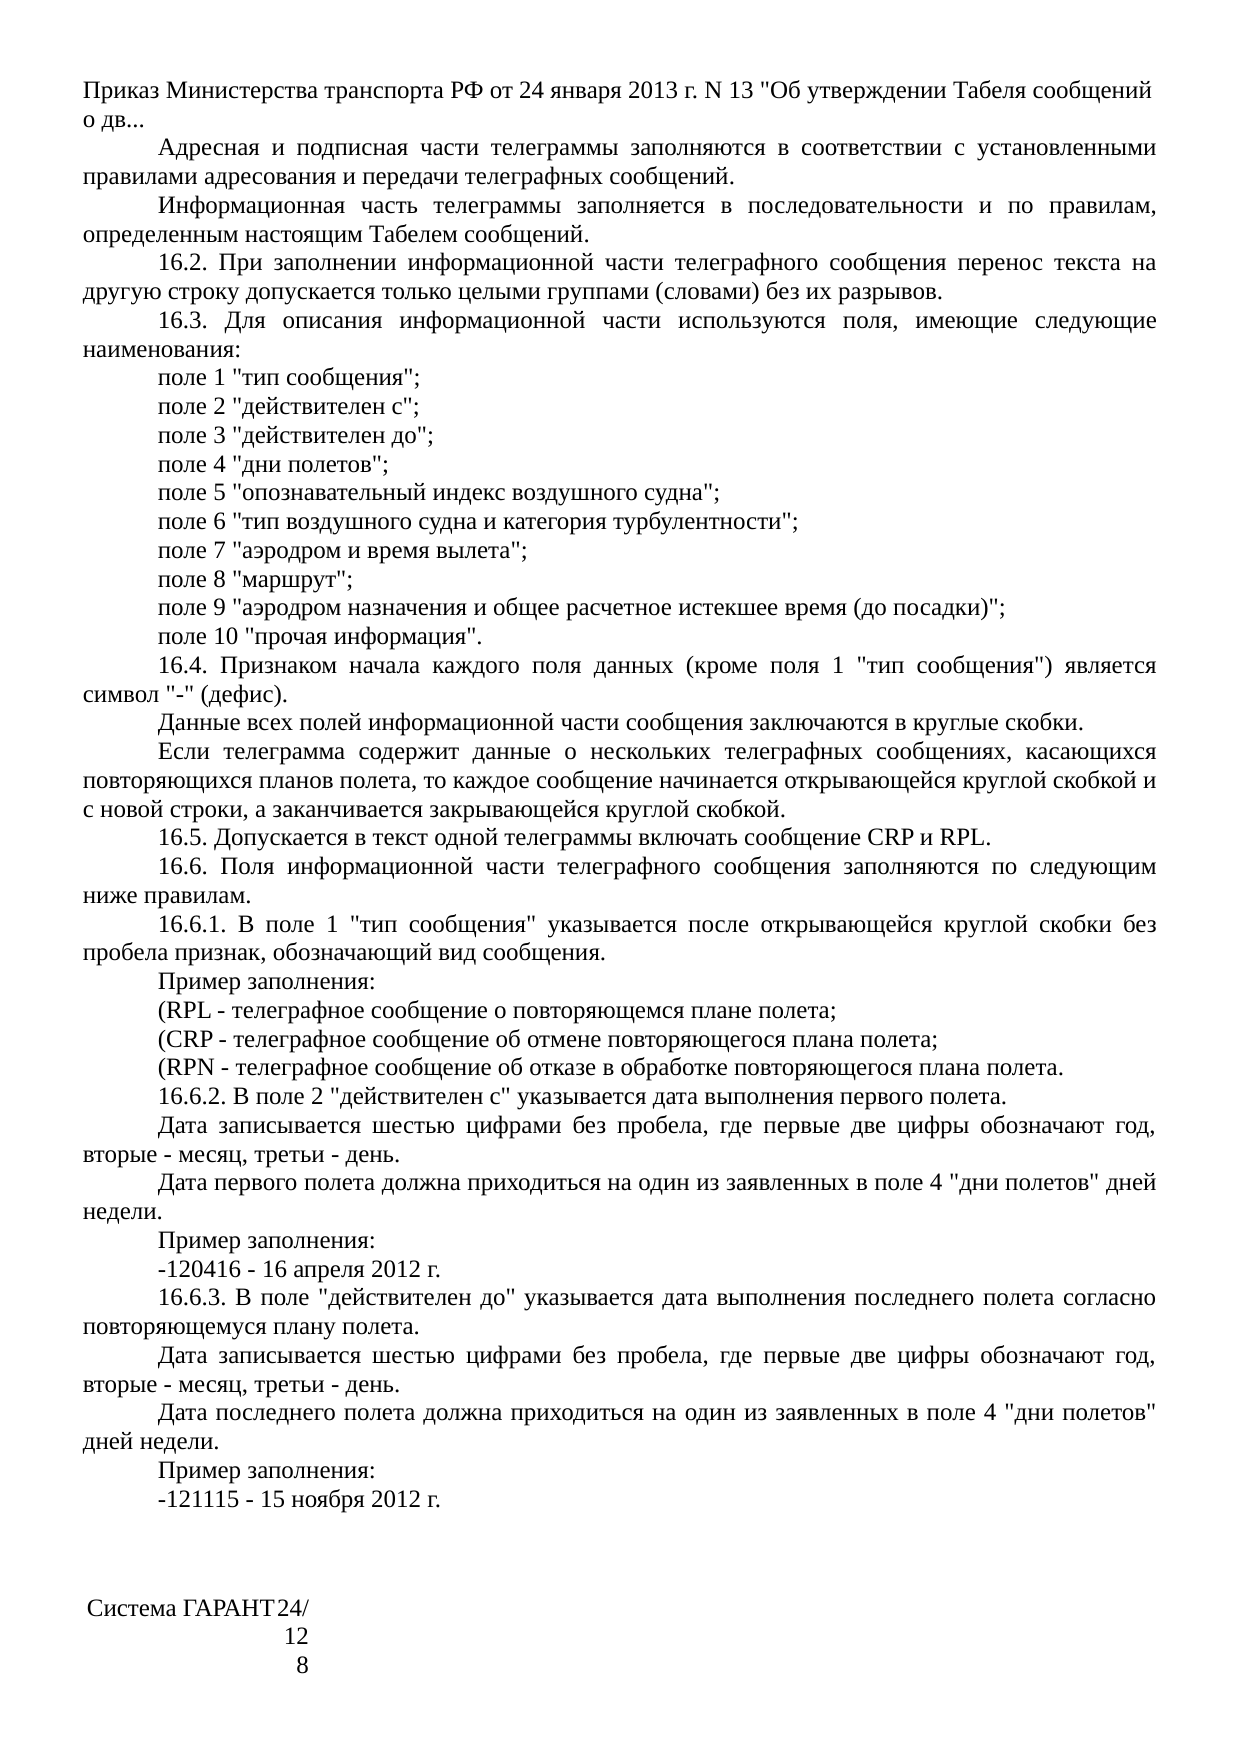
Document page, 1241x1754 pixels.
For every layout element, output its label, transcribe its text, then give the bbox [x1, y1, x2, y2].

text Данные всех полей информационной части сообщения заключаются в круглые скобки. [83, 707, 1157, 736]
text 16.6.1. В поле 1 "тип сообщения" указывается после открывающейся круглой скобки без пробела признак, обозначающий вид сообщения. [83, 909, 1157, 966]
text 16.6.2. В поле 2 "действителен с" указывается дата выполнения первого полета. [83, 1081, 1157, 1110]
text Пример заполнения: [83, 966, 1157, 995]
text 16.3. Для описания информационной части используются поля, имеющие следующие наименования: [83, 305, 1157, 362]
text Информационная часть телеграммы заполняется в последовательности и по правилам, определенным настоящим Табелем сообщений. [83, 190, 1157, 247]
text поле 1 "тип сообщения"; [83, 362, 1157, 391]
text поле 8 "маршрут"; [83, 564, 1157, 592]
text 16.6.3. В поле "действителен до" указывается дата выполнения последнего полета согласно повторяющемуся плану полета. [83, 1282, 1157, 1340]
text Дата последнего полета должна приходиться на один из заявленных в поле 4 "дни полетов" дней недели. [83, 1397, 1157, 1455]
text -120416 - 16 апреля 2012 г. [83, 1254, 1157, 1282]
text 16.6. Поля информационной части телеграфного сообщения заполняются по следующим ниже правилам. [83, 851, 1157, 909]
text 16.2. При заполнении информационной части телеграфного сообщения перенос текста на другую строку допускается только целыми группами (словами) без их разрывов. [83, 247, 1157, 305]
text поле 7 "аэродром и время вылета"; [83, 535, 1157, 564]
text Дата первого полета должна приходиться на один из заявленных в поле 4 "дни полетов" дней недели. [83, 1167, 1157, 1225]
text Пример заполнения: [83, 1455, 1157, 1484]
text (CRP - телеграфное сообщение об отмене повторяющегося плана полета; [83, 1024, 1157, 1052]
text поле 5 "опознавательный индекс воздушного судна"; [83, 477, 1157, 506]
text Дата записывается шестью цифрами без пробела, где первые две цифры обозначают год, вторые - месяц, третьи - день. [83, 1110, 1157, 1167]
text (RPN - телеграфное сообщение об отказе в обработке повторяющегося плана полета. [83, 1052, 1157, 1081]
text Пример заполнения: [83, 1225, 1157, 1254]
text поле 3 "действителен до"; [83, 420, 1157, 449]
text поле 4 "дни полетов"; [83, 449, 1157, 477]
text поле 9 "аэродром назначения и общее расчетное истекшее время (до посадки)"; [83, 592, 1157, 621]
text поле 10 "прочая информация". [83, 621, 1157, 650]
text поле 6 "тип воздушного судна и категория турбулентности"; [83, 506, 1157, 535]
text -121115 - 15 ноября 2012 г. [83, 1484, 1157, 1512]
text 16.5. Допускается в текст одной телеграммы включать сообщение CRP и RPL. [83, 822, 1157, 851]
text Дата записывается шестью цифрами без пробела, где первые две цифры обозначают год, вторые - месяц, третьи - день. [83, 1340, 1157, 1397]
text Если телеграмма содержит данные о нескольких телеграфных сообщениях, касающихся повторяющихся планов полета, то каждое сообщение начинается открывающейся круглой скобкой и с новой строки, а заканчивается закрывающейся круглой скобкой. [83, 736, 1157, 822]
text поле 2 "действителен с"; [83, 391, 1157, 420]
text Адресная и подписная части телеграммы заполняются в соответствии с установленными правилами адресования и передачи телеграфных сообщений. [83, 132, 1157, 190]
text (RPL - телеграфное сообщение о повторяющемся плане полета; [83, 995, 1157, 1024]
text 16.4. Признаком начала каждого поля данных (кроме поля 1 "тип сообщения") является символ "-" (дефис). [83, 650, 1157, 707]
